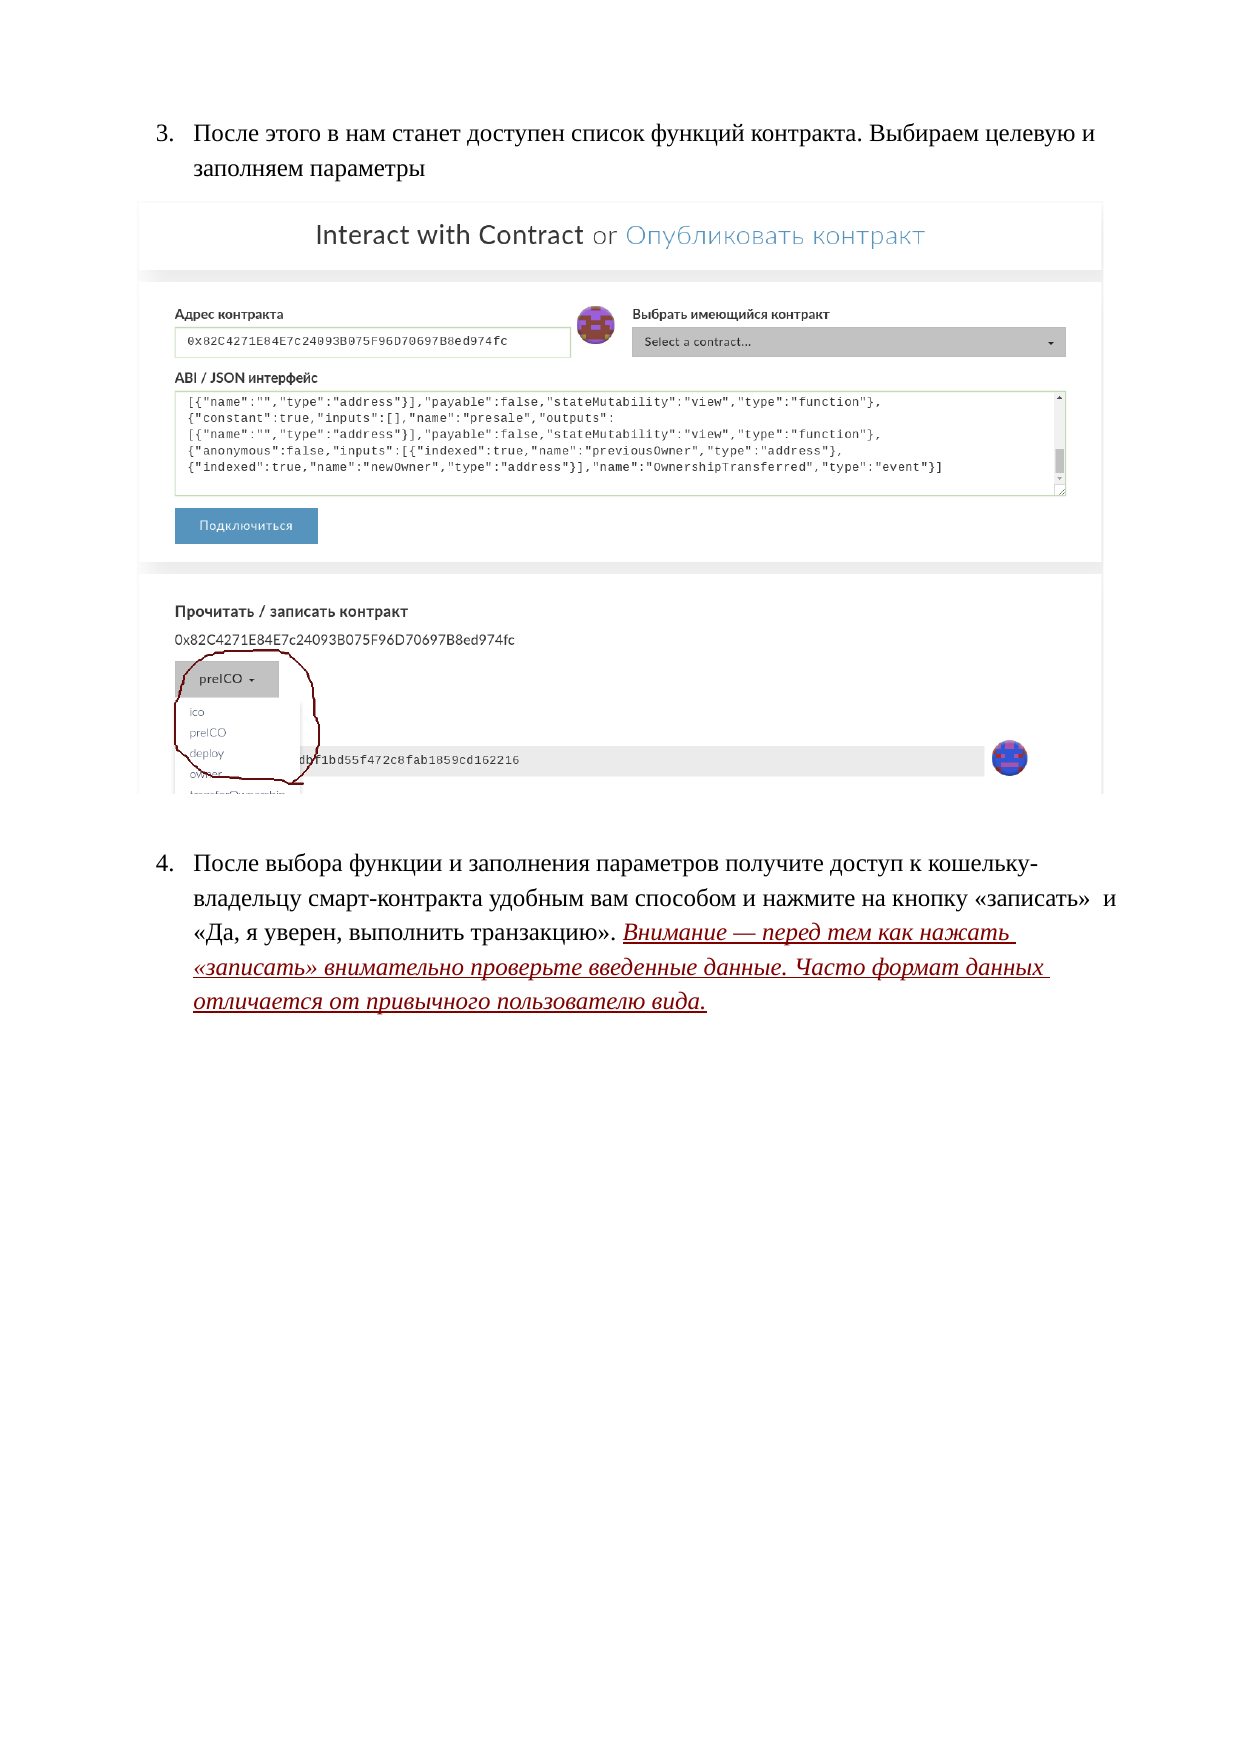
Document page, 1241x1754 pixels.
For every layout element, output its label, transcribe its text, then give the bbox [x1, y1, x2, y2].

list После выбора функции и заполнения параметров получите доступ к кошельку-владельцу смарт-контракта удобным вам способом и нажмите на кнопку «записать» и «Да, я уверен, выполнить транзакцию». Внимание — перед тем как нажать «записать» внимательно проверьте введенные данные. Часто формат данных отличается от привычного пользователю вида. [156, 848, 1122, 1015]
picture [136, 201, 1104, 794]
list После этого в нам станет доступен список функций контракта. Выбираем целевую и заполняем параметры [156, 118, 1122, 181]
